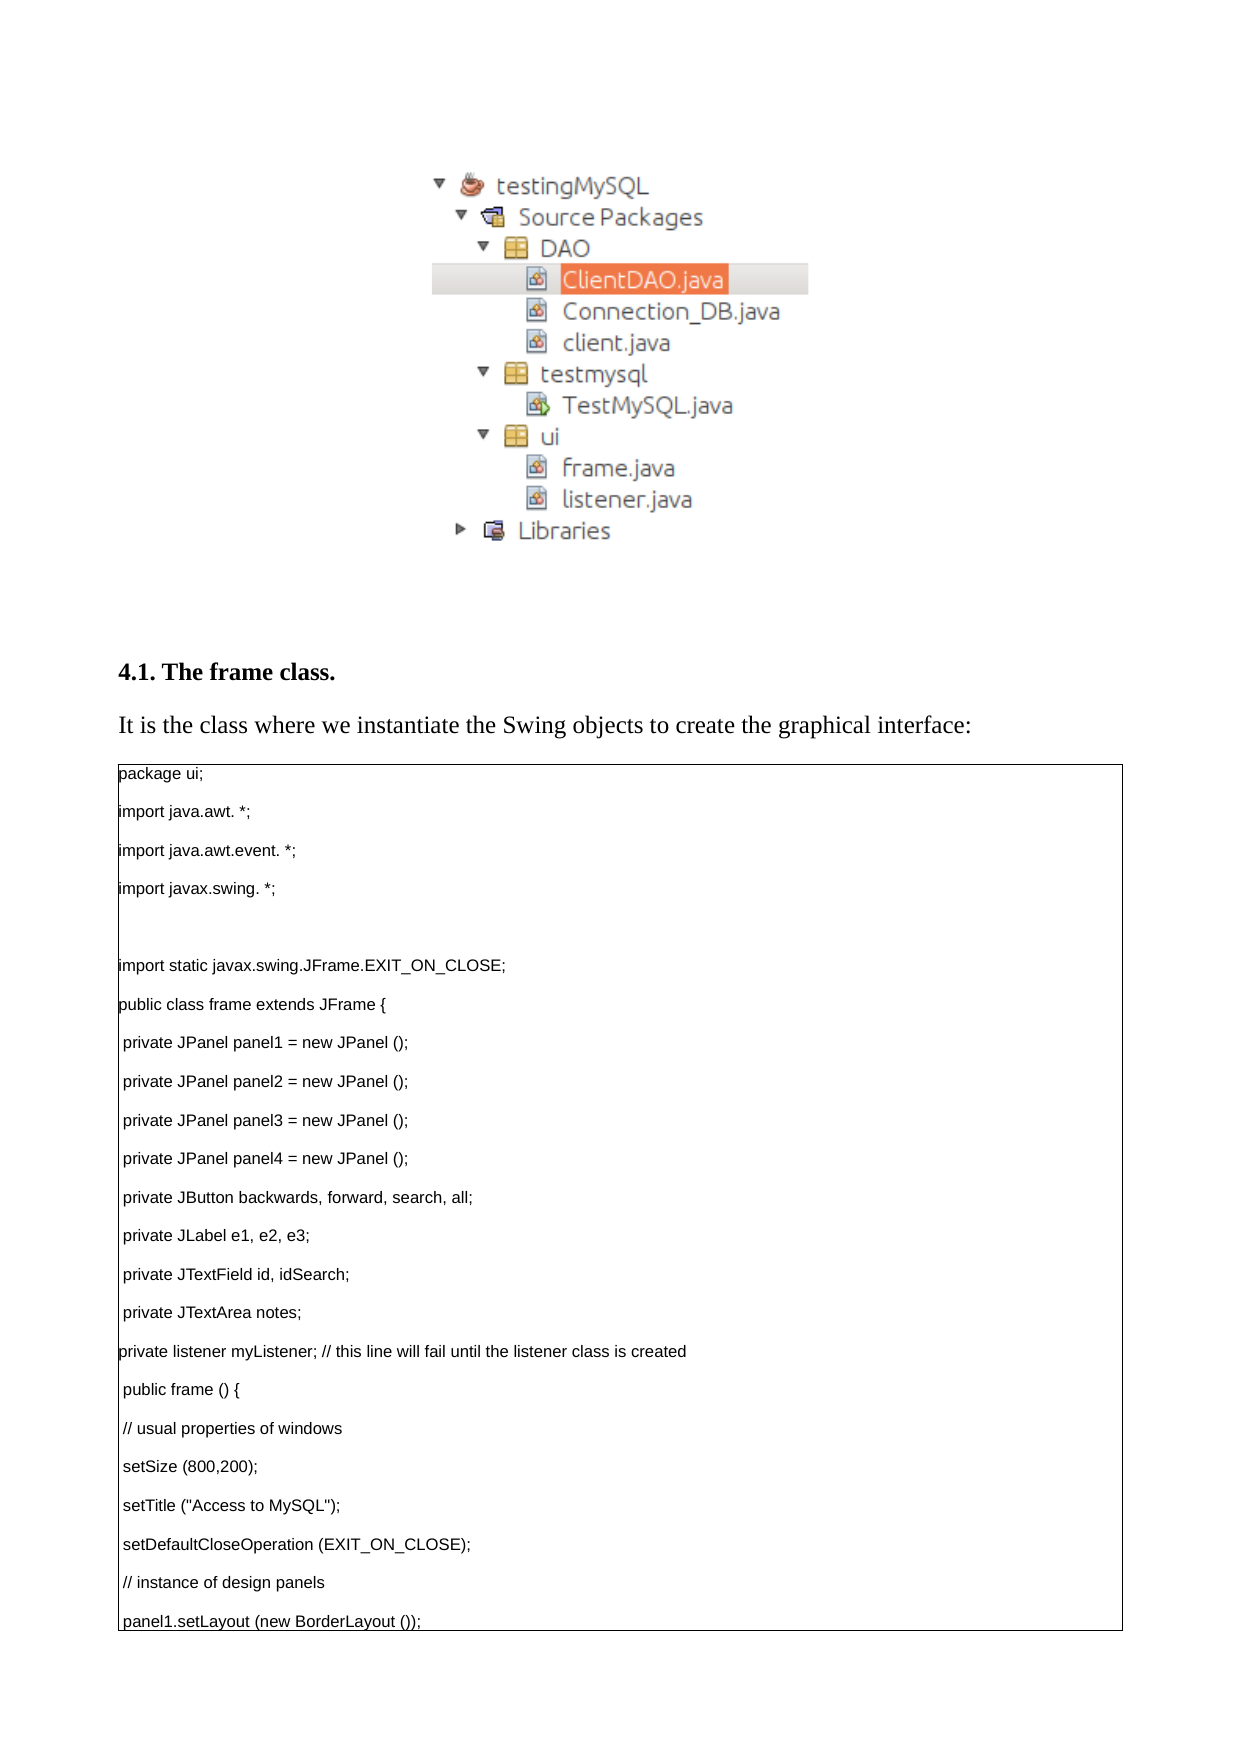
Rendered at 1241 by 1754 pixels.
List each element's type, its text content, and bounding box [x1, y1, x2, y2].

text It is the class where we instantiate the Swing objects to create the graphical interface: [118, 711, 1122, 739]
text private JPanel panel4 = new JPanel (); [119, 1150, 1122, 1168]
text import java.awt. *; [119, 803, 1122, 821]
text private JTextField id, idSearch; [119, 1265, 1122, 1284]
text import java.awt.event. *; [119, 841, 1122, 860]
text // instance of design panels [119, 1574, 1122, 1592]
text private JPanel panel1 = new JPanel (); [119, 1034, 1122, 1052]
text public frame () { [119, 1381, 1122, 1399]
picture [431, 172, 809, 566]
text 4.1. The frame class. [118, 657, 1122, 685]
text public class frame extends JFrame { [119, 996, 1122, 1014]
text package ui; [119, 765, 1122, 783]
text // usual properties of windows [119, 1419, 1122, 1438]
text private JPanel panel2 = new JPanel (); [119, 1073, 1122, 1091]
text setDefaultCloseOperation (EXIT_ON_CLOSE); [119, 1535, 1122, 1553]
text setSize (800,200); [119, 1458, 1122, 1476]
text private JLabel e1, e2, e3; [119, 1227, 1122, 1245]
text panel1.setLayout (new BorderLayout ()); [119, 1612, 1122, 1630]
text private JTextArea notes; [119, 1304, 1122, 1322]
text import javax.swing. *; [119, 880, 1122, 898]
text private listener myListener; // this line will fail until the listener class is created [119, 1342, 1122, 1361]
text private JButton backwards, forward, search, all; [119, 1188, 1122, 1207]
text setTitle ("Access to MySQL"); [119, 1497, 1122, 1515]
text import static javax.swing.JFrame.EXIT_ON_CLOSE; [119, 957, 1122, 975]
text private JPanel panel3 = new JPanel (); [119, 1111, 1122, 1129]
